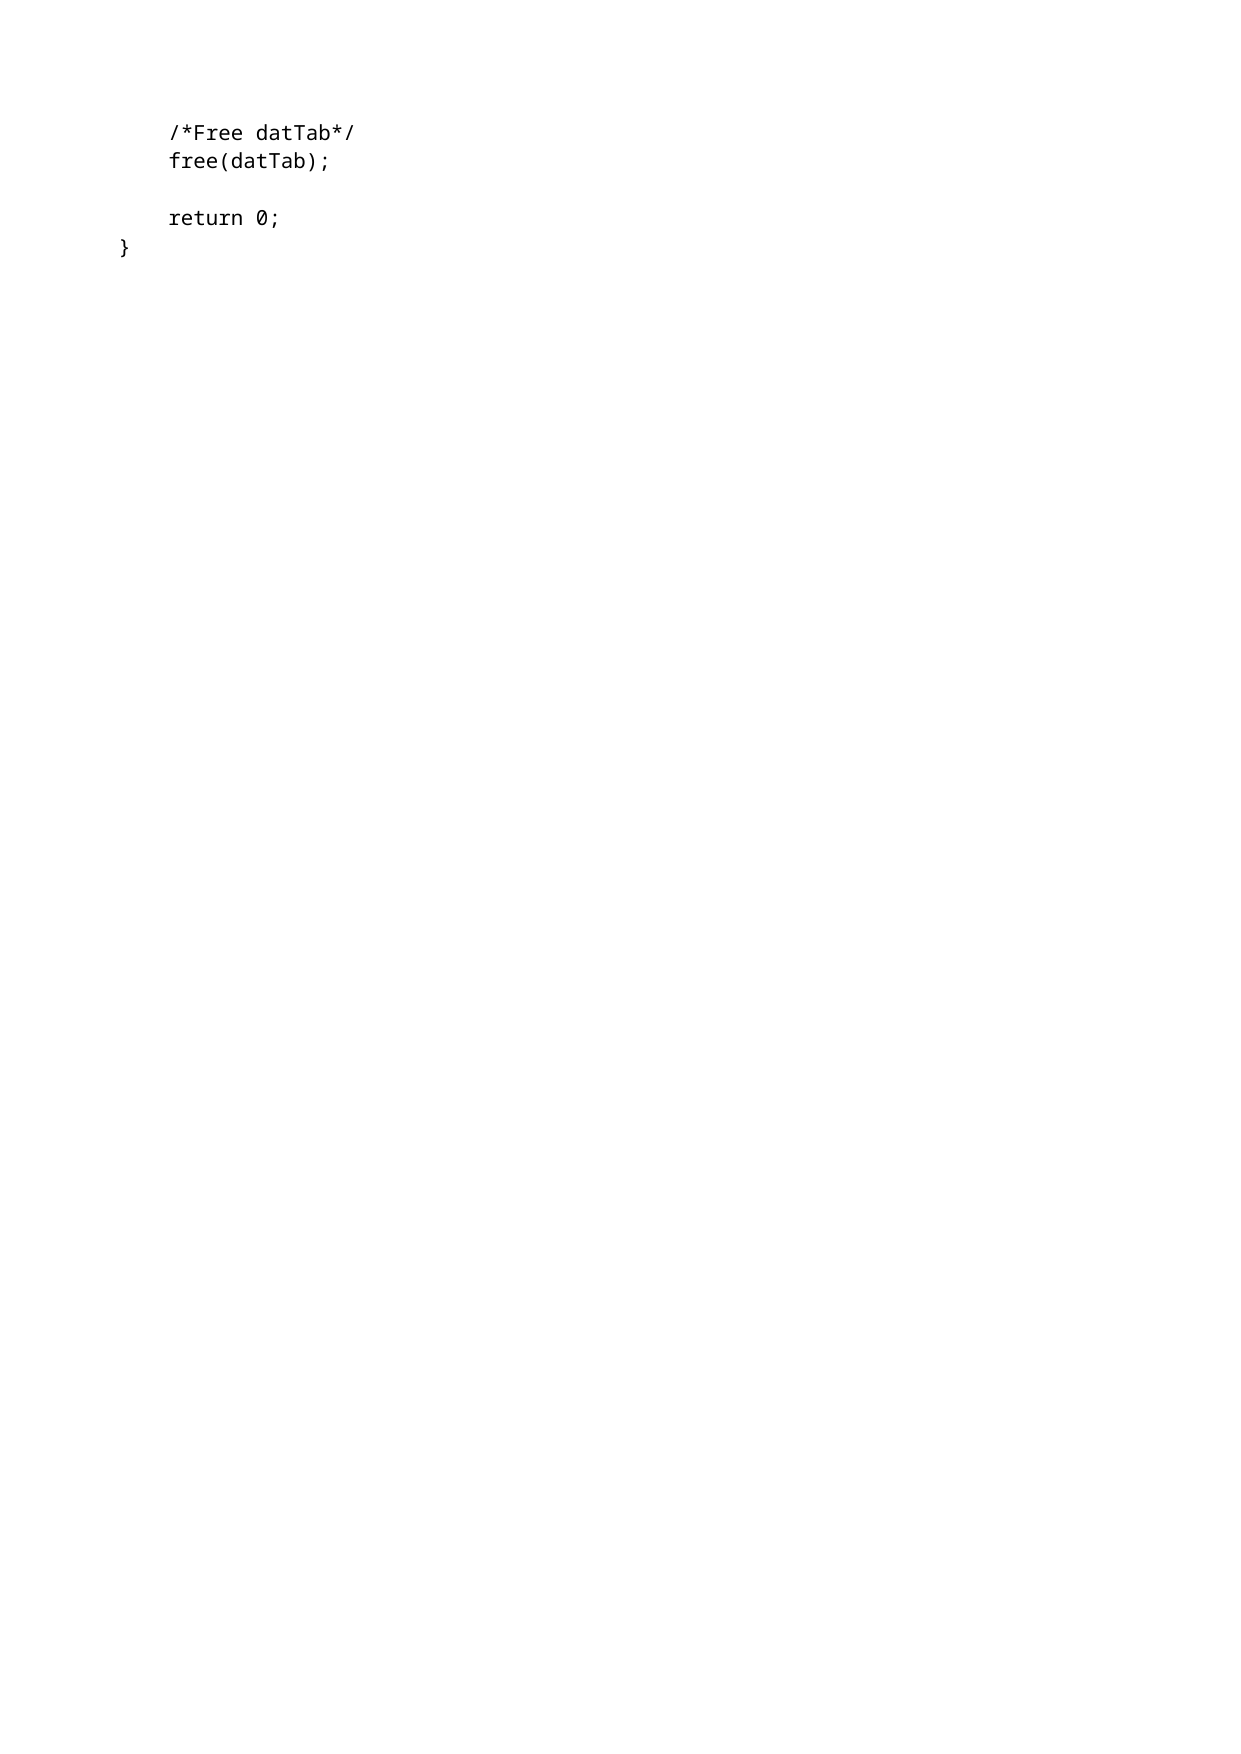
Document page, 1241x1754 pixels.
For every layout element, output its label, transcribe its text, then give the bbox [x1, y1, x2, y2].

text free(datTab); [118, 147, 1122, 175]
text /*Free datTab*/ [118, 118, 1122, 147]
text return 0; [118, 203, 1122, 232]
text } [118, 232, 1122, 260]
